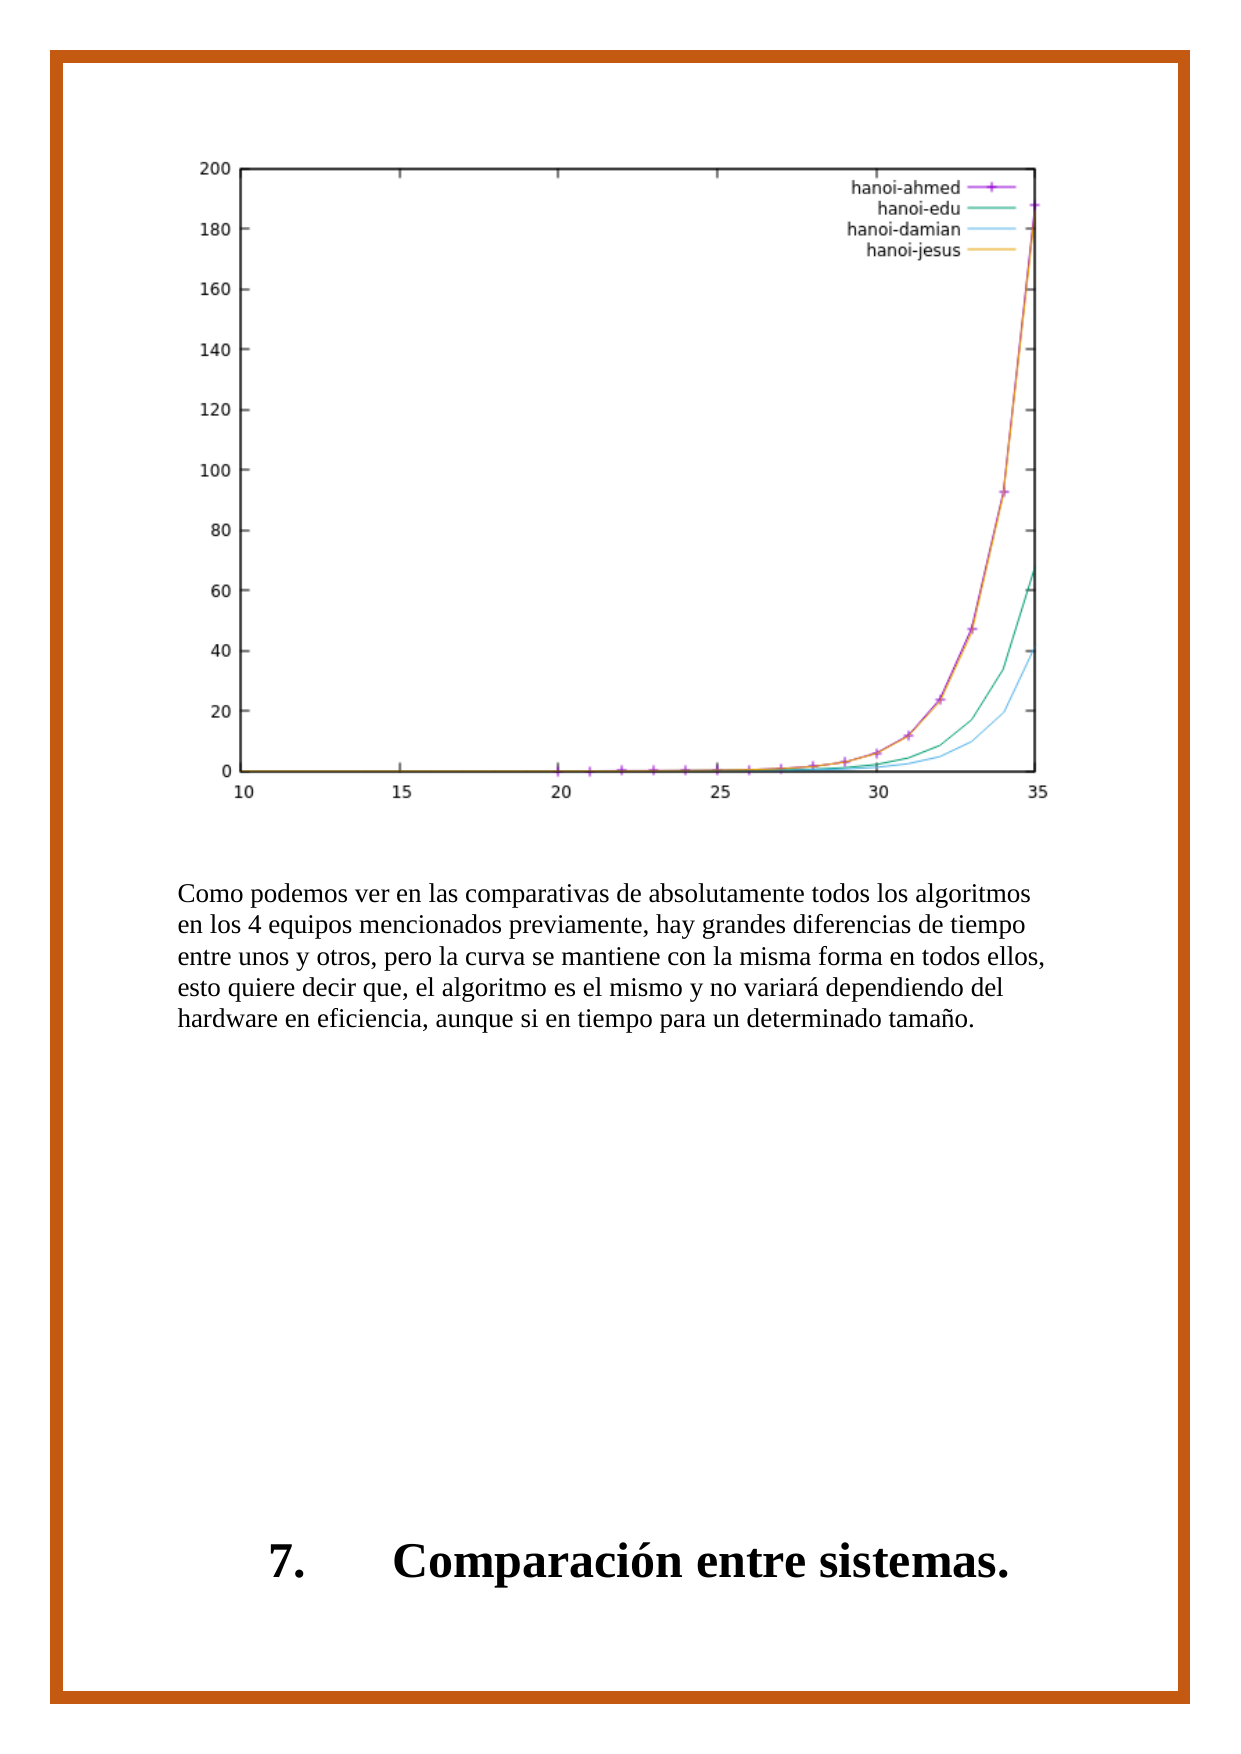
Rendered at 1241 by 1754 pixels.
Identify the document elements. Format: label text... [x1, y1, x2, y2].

text Como podemos ver en las comparativas de absolutamente todos los algoritmos en los 4 equipos mencionados previamente, hay grandes diferencias de tiempo entre unos y otros, pero la curva se mantiene con la misma forma en todos ellos, esto quiere decir que, el algoritmo es el mismo y no variará dependiendo del hardware en eficiencia, aunque si en tiempo para un determinado tamaño. [177, 877, 1063, 1033]
list Comparación entre sistemas. [215, 1531, 1063, 1588]
